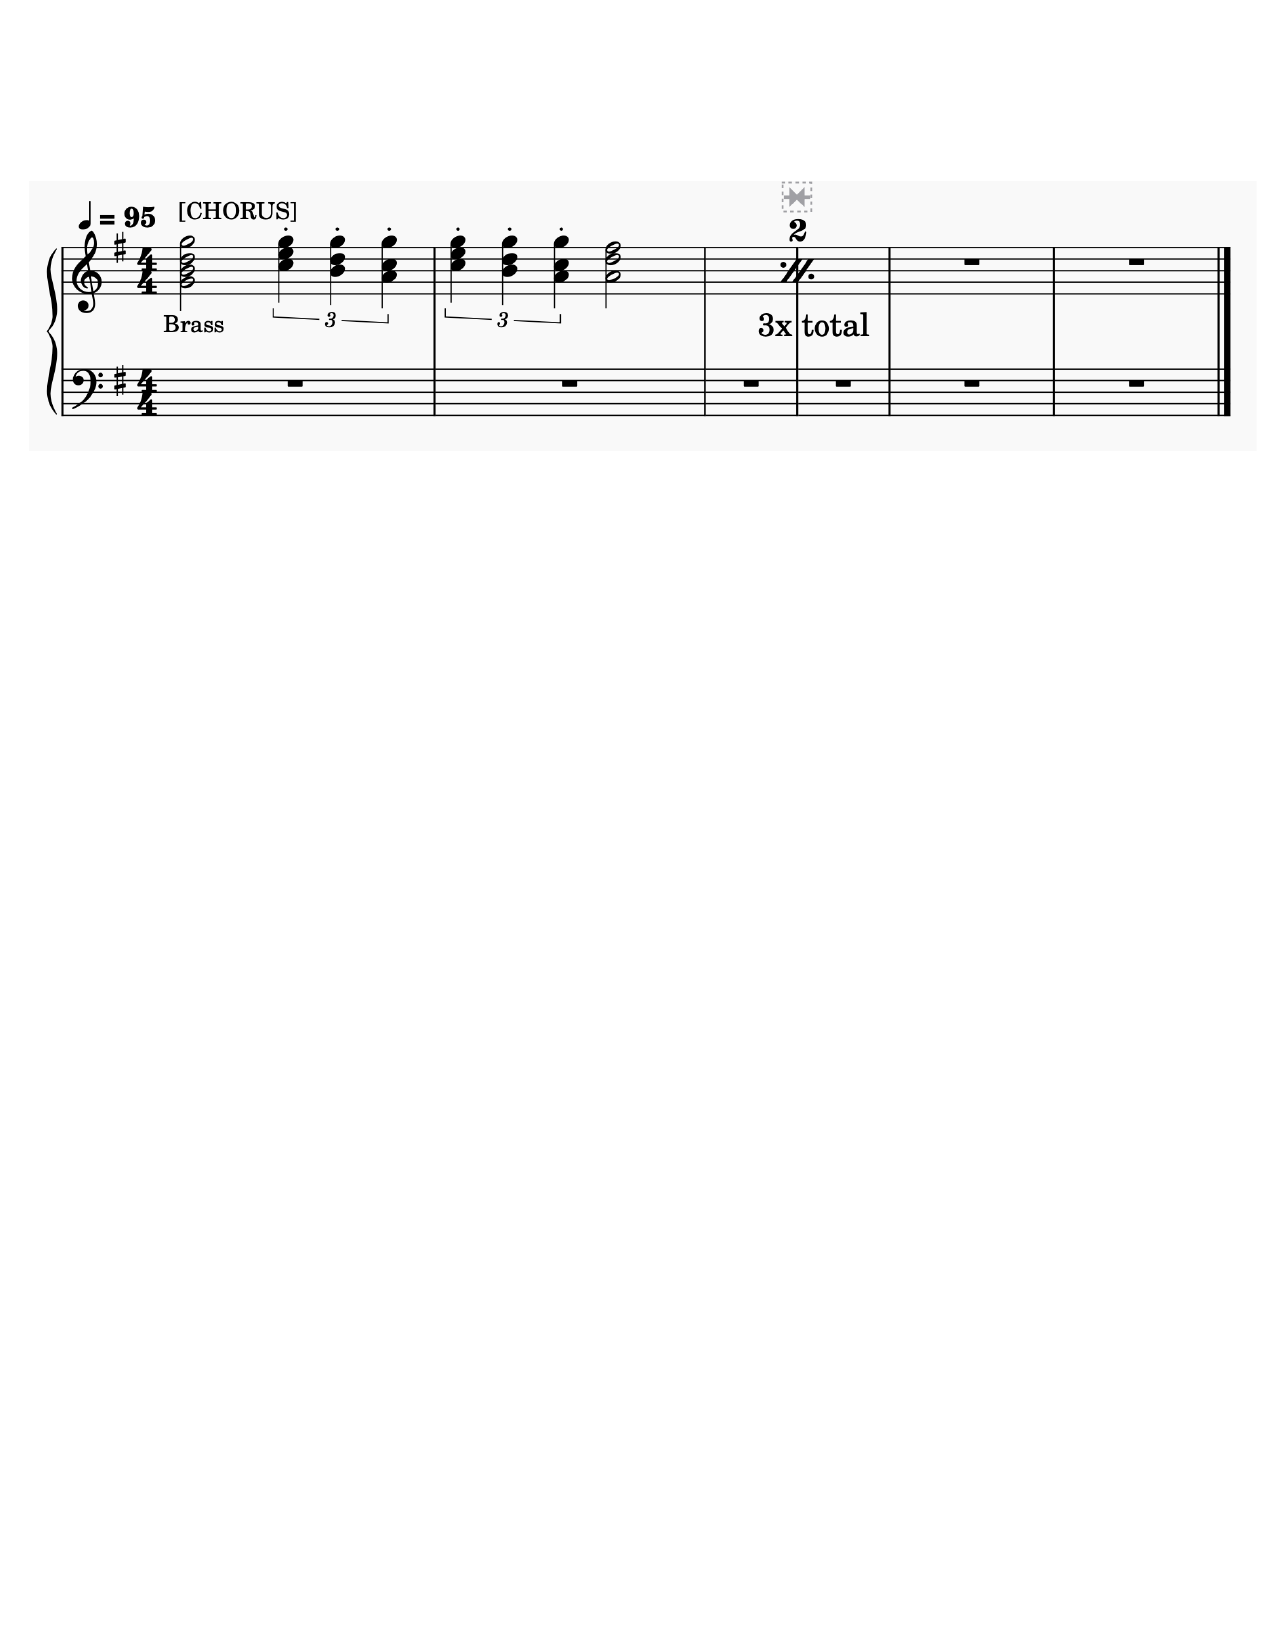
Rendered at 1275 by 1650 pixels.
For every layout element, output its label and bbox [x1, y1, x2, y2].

picture [29, 181, 1257, 451]
